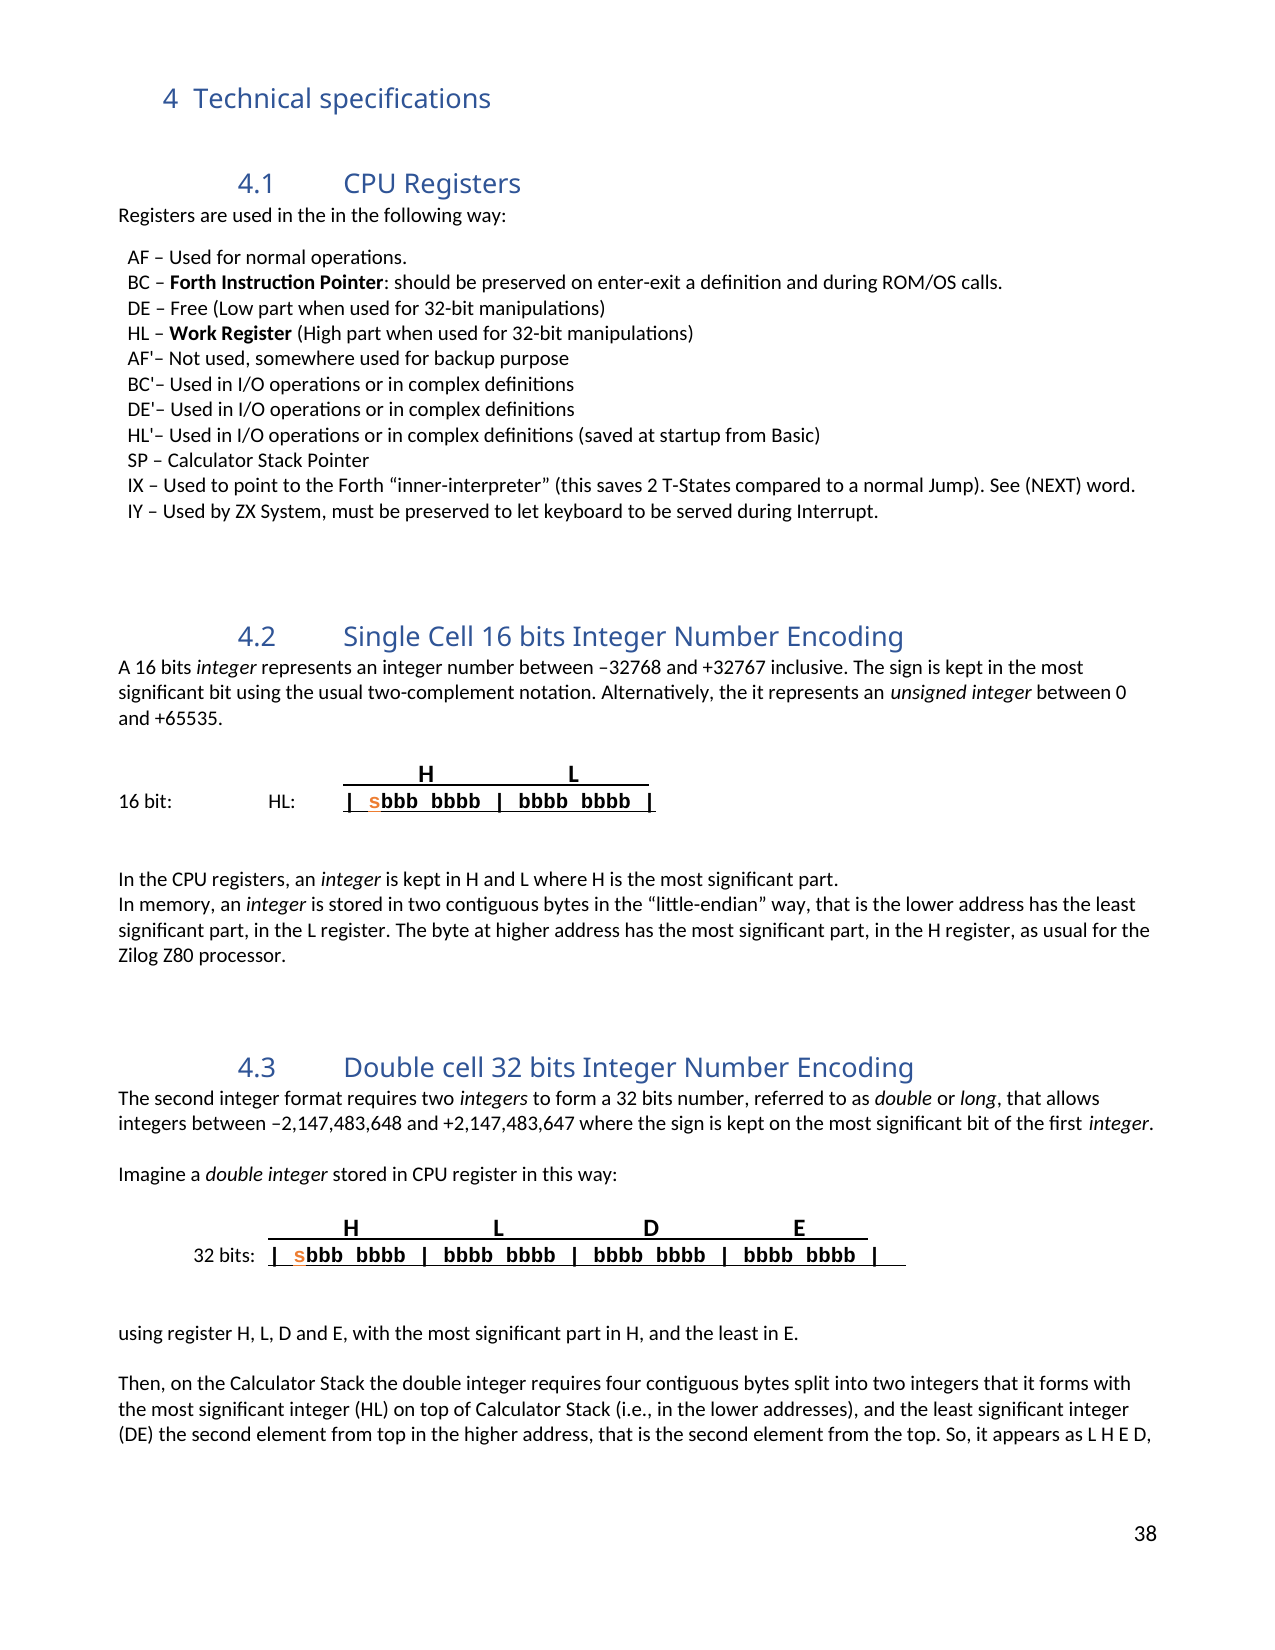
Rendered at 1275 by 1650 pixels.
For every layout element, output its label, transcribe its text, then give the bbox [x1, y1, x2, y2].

subtitle Double cell 32 bits Integer Number Encoding [231, 1048, 1157, 1085]
text HL'– Used in I/O operations or in complex definitions (saved at startup from Basic) [118, 422, 1157, 447]
text Then, on the Calculator Stack the double integer requires four contiguous bytes split into two integers that it forms with [118, 1371, 1157, 1396]
text In the CPU registers, an integer is kept in H and L where H is the most significant part. [118, 866, 1157, 891]
text In memory, an integer is stored in two contiguous bytes in the “little-endian” way, that is the lower address has the least significant part, in the L register. The byte at higher address has the most significant part, in the H register, as usual for the [118, 891, 1157, 942]
text DE – Free (Low part when used for 32-bit manipulations) [118, 295, 1157, 320]
text DE'– Used in I/O operations or in complex definitions [118, 396, 1157, 422]
text The second integer format requires two integers to form a 32 bits number, referred to as double or long, that allows integers between –2,147,483,648 and +2,147,483,647 where the sign is kept on the most significant bit of the first integer. [118, 1085, 1157, 1136]
text 16 bit: HL: | sbbb bbbb | bbbb bbbb | [118, 789, 1157, 815]
text 32 bits: | sbbb bbbb | bbbb bbbb | bbbb bbbb | bbbb bbbb | [118, 1242, 1157, 1269]
text Imagine a double integer stored in CPU register in this way: [118, 1161, 1157, 1187]
text AF – Used for normal operations. [118, 244, 1157, 269]
text IX – Used to point to the Forth “inner-interpreter” (this saves 2 T-States compared to a normal Jump). See (NEXT) word. [118, 473, 1157, 498]
subtitle Single Cell 16 bits Integer Number Encoding [231, 617, 1157, 654]
text SP – Calculator Stack Pointer [118, 447, 1157, 473]
subtitle CPU Registers [231, 165, 1157, 202]
text Zilog Z80 processor. [118, 942, 1157, 968]
text HL – Work Register (High part when used for 32-bit manipulations) [118, 320, 1157, 346]
text using register H, L, D and E, with the most significant part in H, and the least in E. [118, 1320, 1157, 1345]
subtitle Technical specifications [156, 79, 1157, 116]
text Registers are used in the in the following way: [118, 202, 1157, 227]
text AF'– Not used, somewhere used for backup purpose [118, 346, 1157, 371]
text IY – Used by ZX System, must be preserved to let keyboard to be served during Interrupt. [118, 498, 1157, 523]
text the most significant integer (HL) on top of Calculator Stack (i.e., in the lower addresses), and the least significant integer [118, 1396, 1157, 1421]
text H L D E [118, 1212, 1157, 1242]
text BC – Forth Instruction Pointer: should be preserved on enter-exit a definition and during ROM/OS calls. [118, 269, 1157, 295]
text H L [118, 758, 1157, 789]
text (DE) the second element from top in the higher address, that is the second element from the top. So, it appears as L H E D, [118, 1421, 1157, 1447]
text A 16 bits integer represents an integer number between –32768 and +32767 inclusive. The sign is kept in the most significant bit using the usual two-complement notation. Alternatively, the it represents an unsigned integer between 0 and +65535. [118, 654, 1157, 730]
text BC'– Used in I/O operations or in complex definitions [118, 371, 1157, 396]
